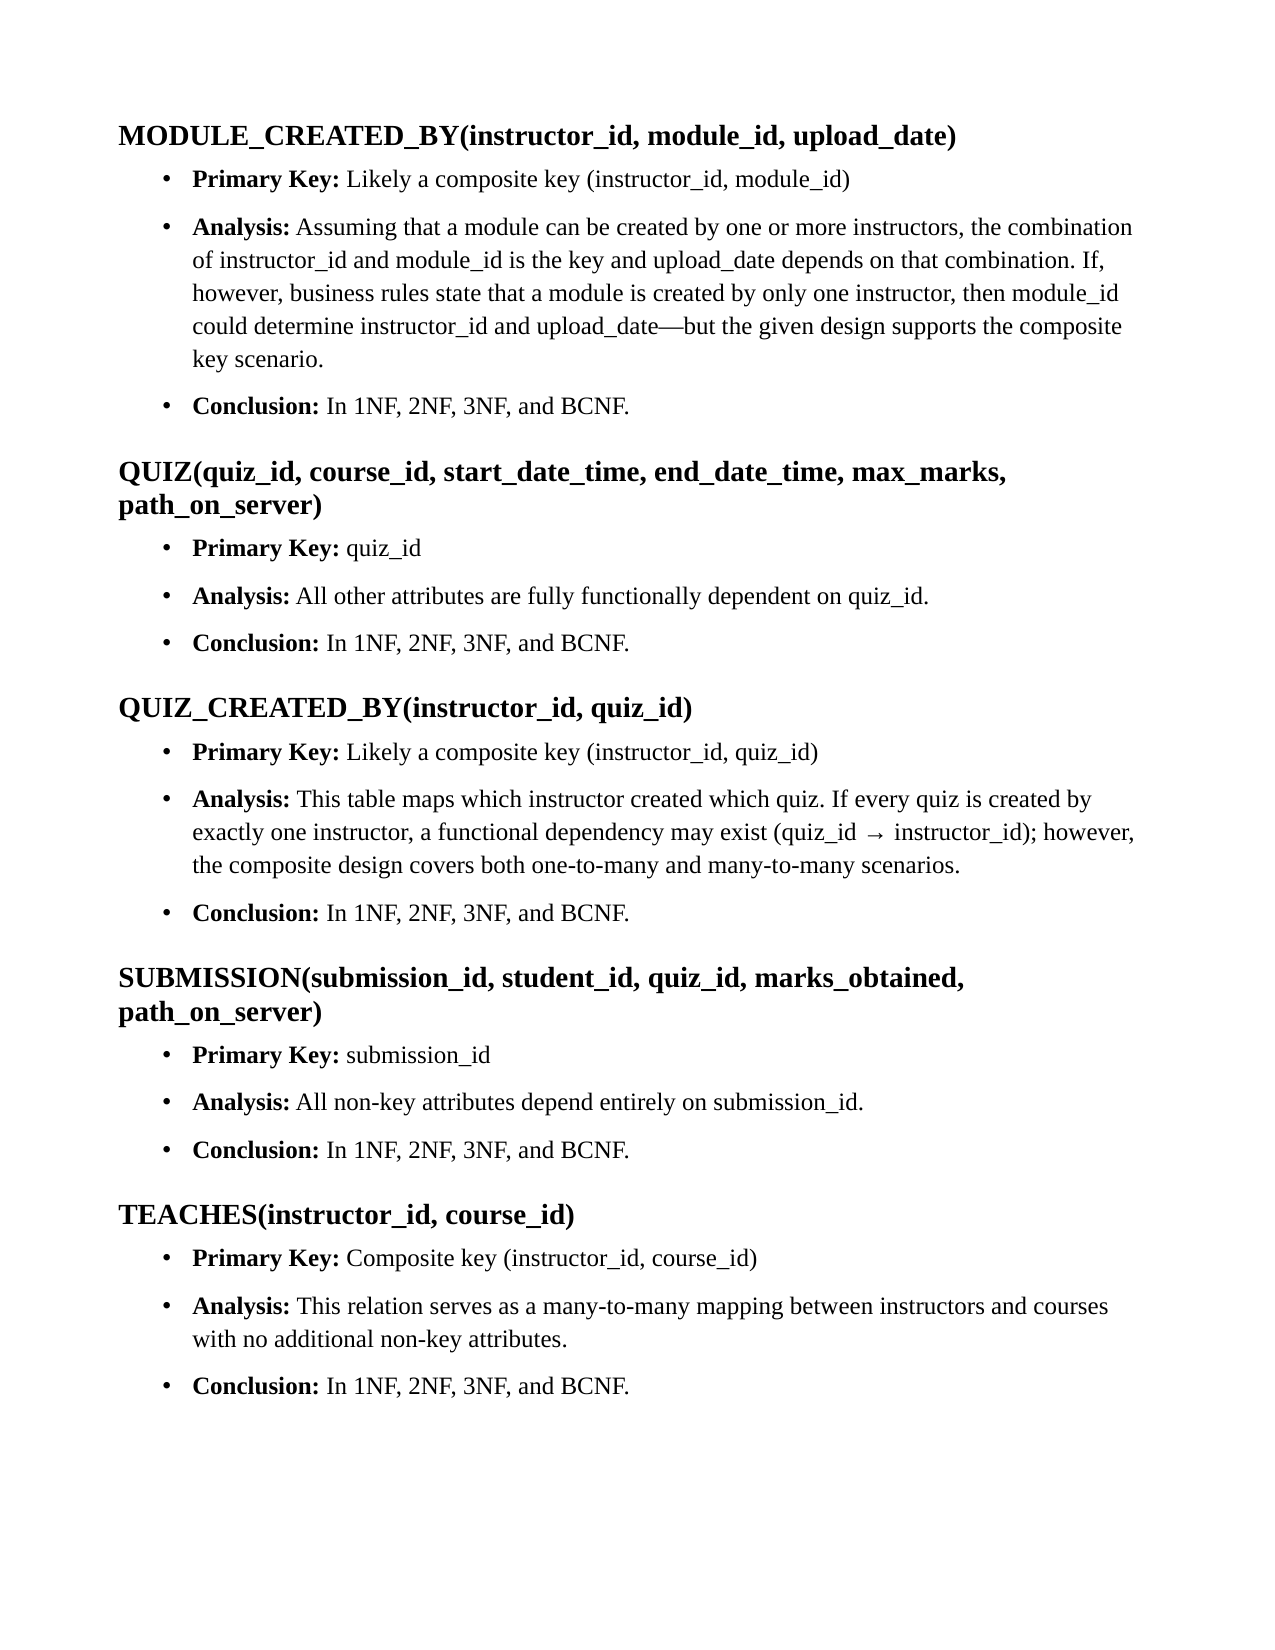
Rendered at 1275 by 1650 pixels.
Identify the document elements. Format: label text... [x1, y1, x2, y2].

list Conclusion: In 1NF, 2NF, 3NF, and BCNF. [162, 898, 1157, 927]
list Primary Key: Likely a composite key (instructor_id, quiz_id) [162, 737, 1157, 765]
list Analysis: This table maps which instructor created which quiz. If every quiz is created by exactly one instructor, a functional dependency may exist (quiz_id → instructor_id); however, the composite design covers both one-to-many and many-to-many scenarios. [162, 784, 1157, 879]
list Primary Key: submission_id [162, 1040, 1157, 1068]
list Analysis: All other attributes are fully functionally dependent on quiz_id. [162, 581, 1157, 609]
list Analysis: All non-key attributes depend entirely on submission_id. [162, 1087, 1157, 1116]
list Conclusion: In 1NF, 2NF, 3NF, and BCNF. [162, 1371, 1157, 1400]
list Conclusion: In 1NF, 2NF, 3NF, and BCNF. [162, 628, 1157, 657]
list Primary Key: Likely a composite key (instructor_id, module_id) [162, 164, 1157, 193]
list Primary Key: Composite key (instructor_id, course_id) [162, 1243, 1157, 1272]
list Conclusion: In 1NF, 2NF, 3NF, and BCNF. [162, 391, 1157, 420]
list Analysis: This relation serves as a many-to-many mapping between instructors and courses with no additional non-key attributes. [162, 1291, 1157, 1352]
subtitle QUIZ_CREATED_BY(instructor_id, quiz_id) [118, 691, 1157, 724]
subtitle MODULE_CREATED_BY(instructor_id, module_id, upload_date) [118, 118, 1157, 152]
subtitle SUBMISSION(submission_id, student_id, quiz_id, marks_obtained, path_on_server) [118, 960, 1157, 1027]
subtitle QUIZ(quiz_id, course_id, start_date_time, end_date_time, max_marks, path_on_server) [118, 454, 1157, 521]
list Analysis: Assuming that a module can be created by one or more instructors, the combination of instructor_id and module_id is the key and upload_date depends on that combination. If, however, business rules state that a module is created by only one instructor, then module_id could determine instructor_id and upload_date—but the given design supports the composite key scenario. [162, 212, 1157, 373]
list Primary Key: quiz_id [162, 533, 1157, 562]
list Conclusion: In 1NF, 2NF, 3NF, and BCNF. [162, 1135, 1157, 1164]
subtitle TEACHES(instructor_id, course_id) [118, 1197, 1157, 1231]
